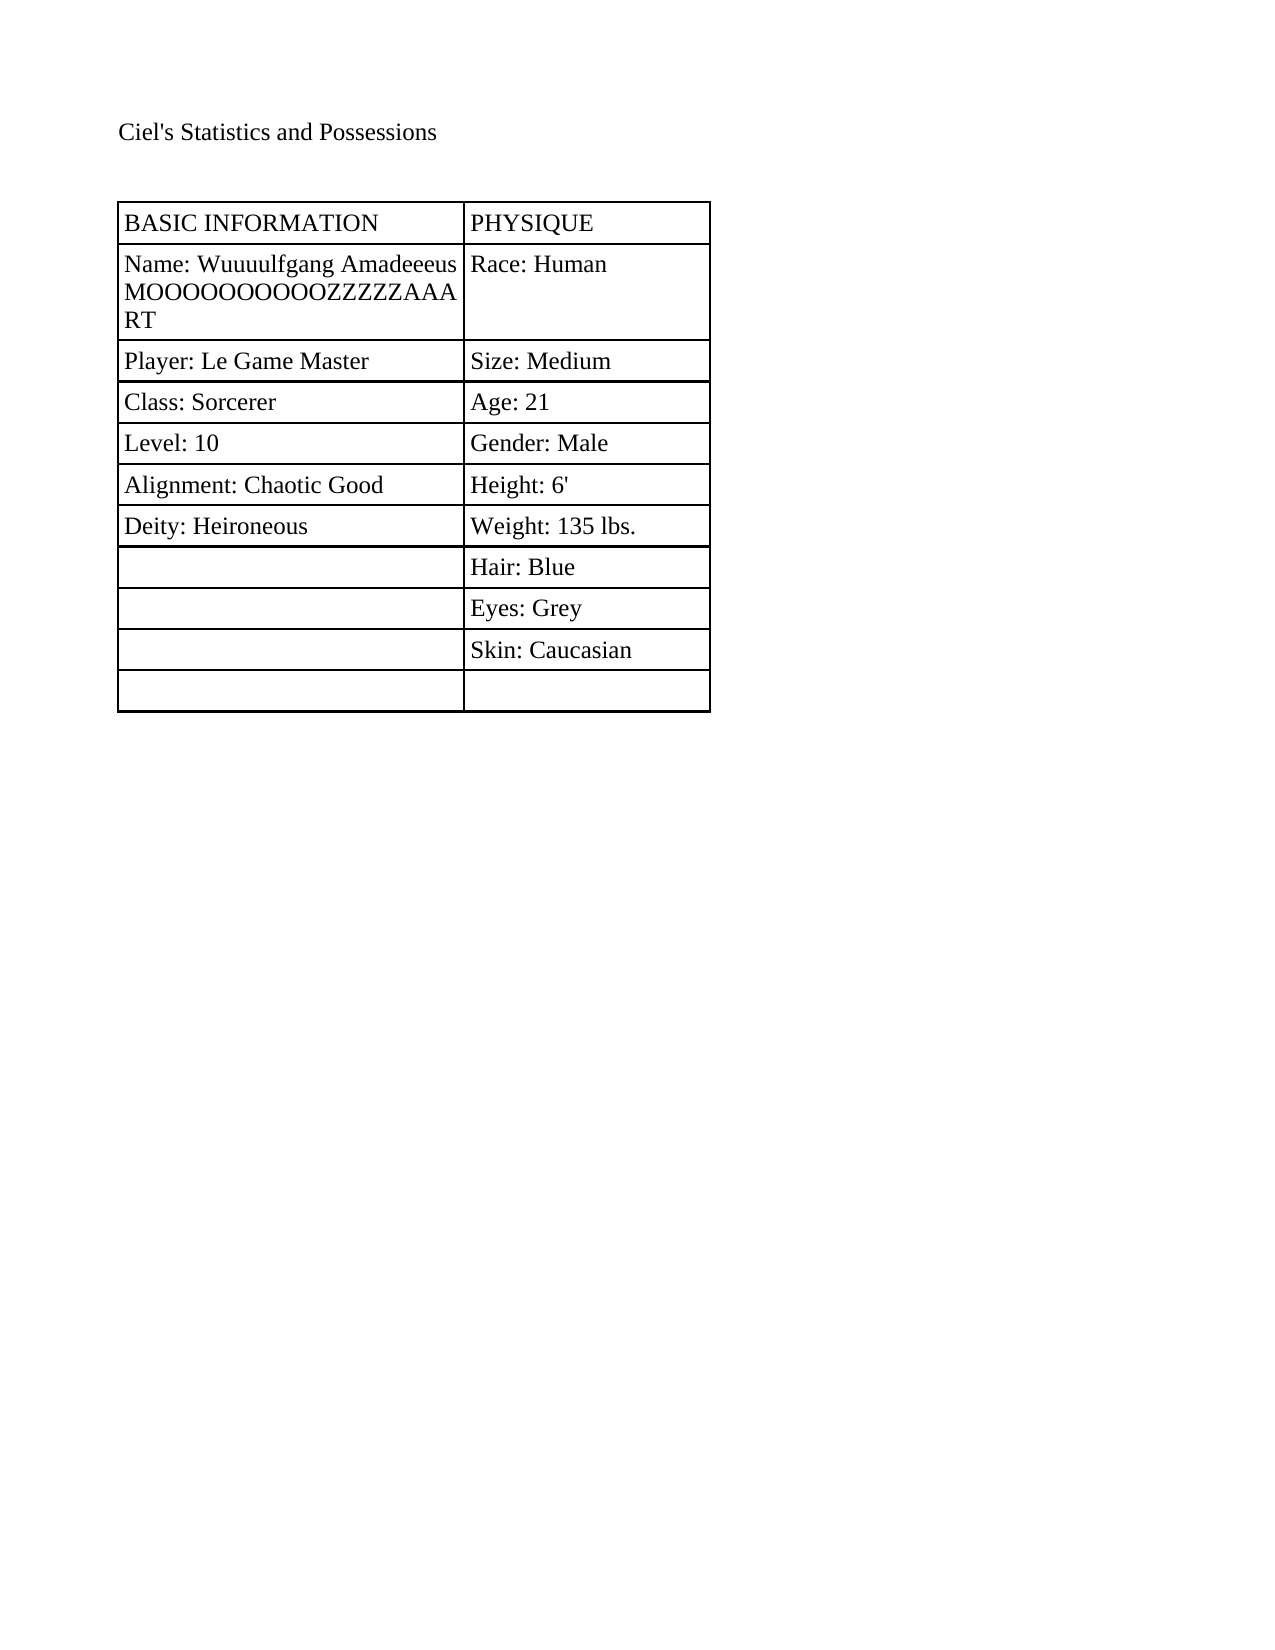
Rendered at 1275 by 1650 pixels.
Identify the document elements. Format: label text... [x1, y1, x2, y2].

table_header BASIC INFORMATION [119, 203, 463, 242]
text Ciel's Statistics and Possessions [118, 118, 1157, 146]
table_cell Player: Le Game Master [119, 341, 463, 380]
table_cell Name: Wuuuulfgang Amadeeeus MOOOOOOOOOOZZZZZAAART [119, 245, 463, 339]
table_cell Height: 6' [465, 465, 709, 504]
table_cell Gender: Male [465, 424, 709, 463]
table_cell [119, 671, 463, 710]
table_cell Level: 10 [119, 424, 463, 463]
table_cell [465, 671, 709, 710]
table_cell Skin: Caucasian [465, 630, 709, 669]
table_cell [119, 589, 463, 628]
table_cell [119, 630, 463, 669]
table_cell Eyes: Grey [465, 589, 709, 628]
table_cell Size: Medium [465, 341, 709, 380]
table_cell Hair: Blue [465, 548, 709, 587]
table_cell Class: Sorcerer [119, 383, 463, 422]
table_cell Deity: Heironeous [119, 506, 463, 545]
table_cell Alignment: Chaotic Good [119, 465, 463, 504]
table_header PHYSIQUE [465, 203, 709, 242]
table_cell Weight: 135 lbs. [465, 506, 709, 545]
table_cell Race: Human [465, 245, 709, 339]
table_cell [119, 548, 463, 587]
table_cell Age: 21 [465, 383, 709, 422]
